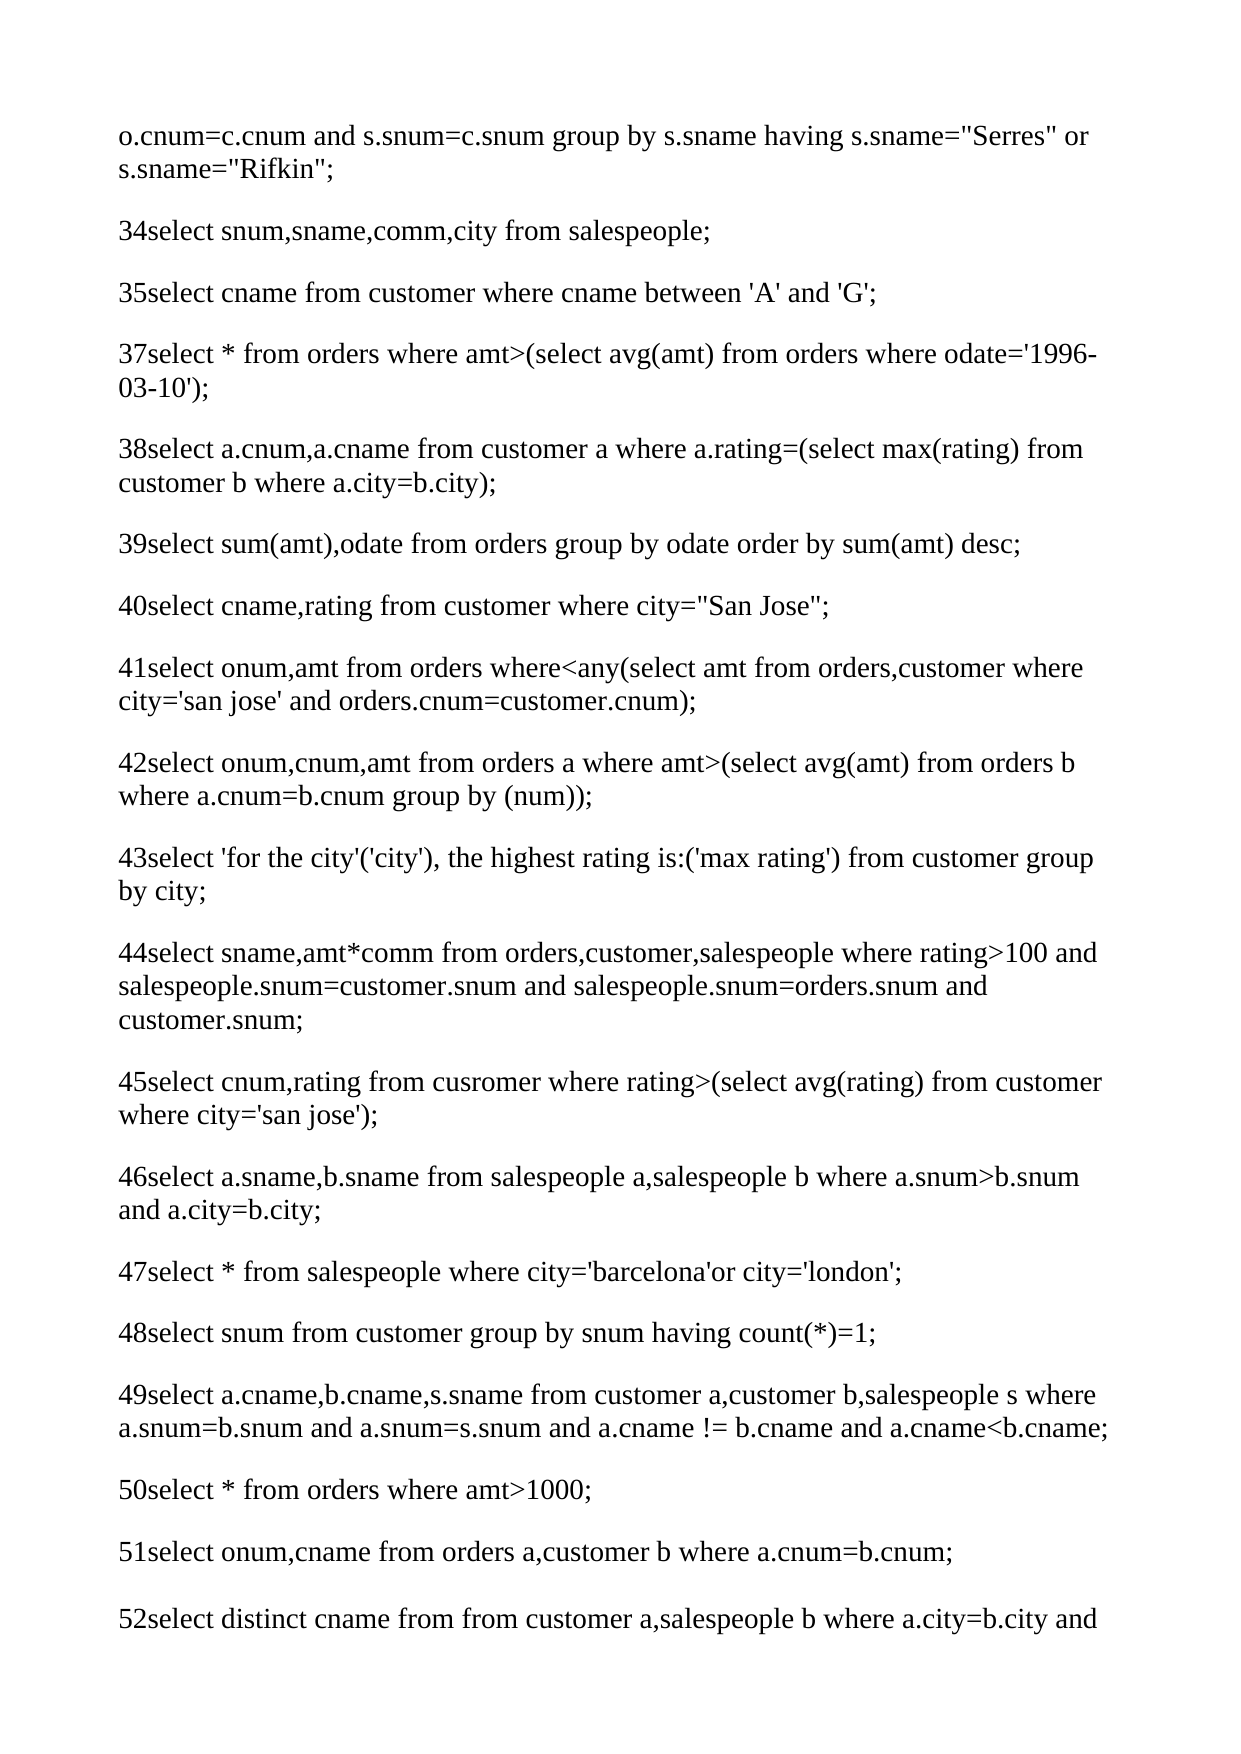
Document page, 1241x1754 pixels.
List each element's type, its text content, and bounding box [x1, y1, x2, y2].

text 48select snum from customer group by snum having count(*)=1; [118, 1315, 1122, 1349]
text 42select onum,cnum,amt from orders a where amt>(select avg(amt) from orders b where a.cnum=b.cnum group by (num)); [118, 745, 1122, 812]
text 50select * from orders where amt>1000; [118, 1472, 1122, 1506]
text 41select onum,amt from orders where<any(select amt from orders,customer where city='san jose' and orders.cnum=customer.cnum); [118, 650, 1122, 717]
text 37select * from orders where amt>(select avg(amt) from orders where odate='1996-03-10'); [118, 336, 1122, 403]
text 38select a.cnum,a.cname from customer a where a.rating=(select max(rating) from customer b where a.city=b.city); [118, 431, 1122, 498]
text 44select sname,amt*comm from orders,customer,salespeople where rating>100 and salespeople.snum=customer.snum and salespeople.snum=orders.snum and customer.snum; [118, 935, 1122, 1036]
text 51select onum,cname from orders a,customer b where a.cnum=b.cnum; [118, 1534, 1122, 1567]
text 34select snum,sname,comm,city from salespeople; [118, 213, 1122, 247]
text 47select * from salespeople where city='barcelona'or city='london'; [118, 1254, 1122, 1287]
text 35select cname from customer where cname between 'A' and 'G'; [118, 275, 1122, 308]
text 46select a.sname,b.sname from salespeople a,salespeople b where a.snum>b.snum and a.city=b.city; [118, 1159, 1122, 1226]
text 52select distinct cname from from customer a,salespeople b where a.city=b.city and [118, 1601, 1122, 1634]
text 43select 'for the city'('city'), the highest rating is:('max rating') from customer group by city; [118, 840, 1122, 907]
text 49select a.cname,b.cname,s.sname from customer a,customer b,salespeople s where a.snum=b.snum and a.snum=s.snum and a.cname != b.cname and a.cname<b.cname; [118, 1377, 1122, 1444]
text o.cnum=c.cnum and s.snum=c.snum group by s.sname having s.sname="Serres" or s.sname="Rifkin"; [118, 118, 1122, 185]
text 39select sum(amt),odate from orders group by odate order by sum(amt) desc; [118, 527, 1122, 560]
text 40select cname,rating from customer where city="San Jose"; [118, 588, 1122, 622]
text 45select cnum,rating from cusromer where rating>(select avg(rating) from customer where city='san jose'); [118, 1064, 1122, 1131]
